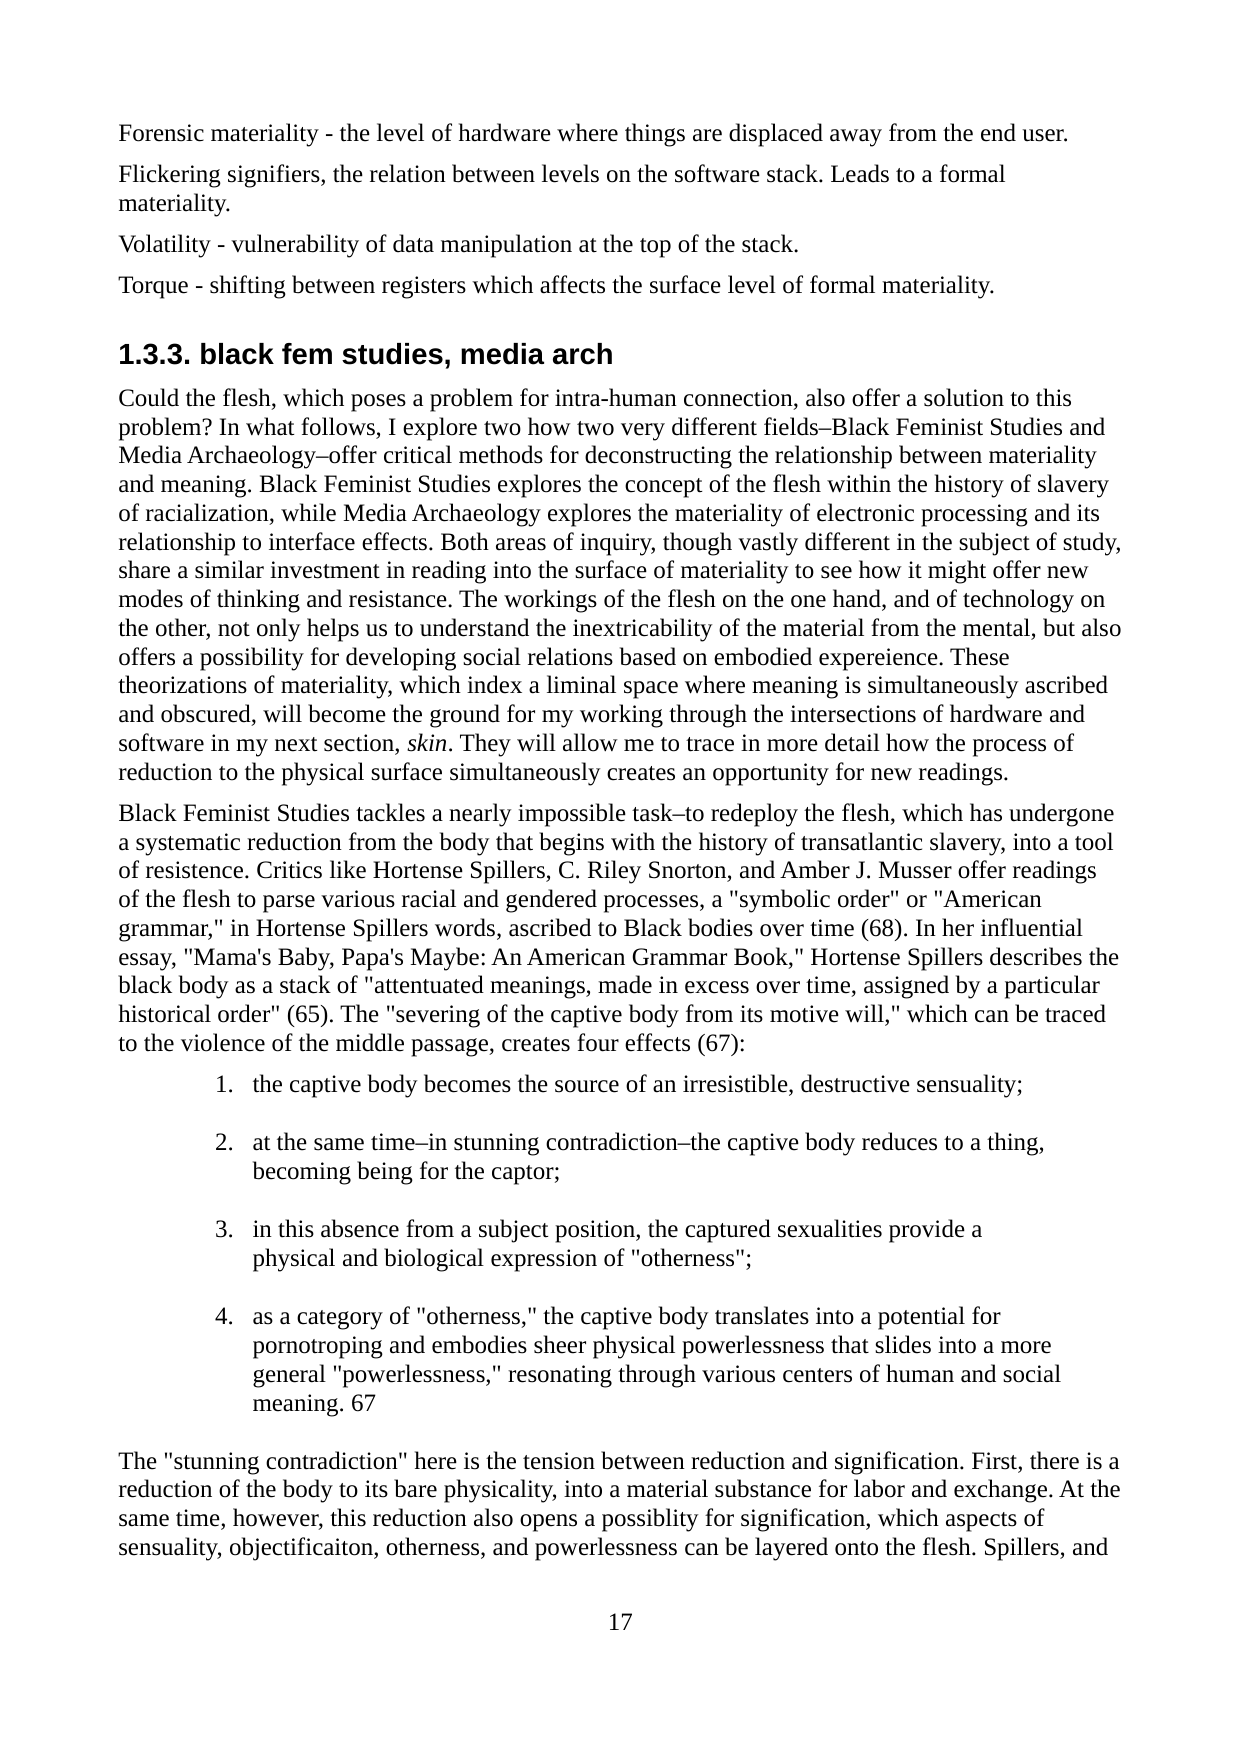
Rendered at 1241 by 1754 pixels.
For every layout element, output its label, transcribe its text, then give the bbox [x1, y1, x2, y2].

subtitle black fem studies, media arch [118, 337, 1122, 370]
list as a category of "otherness," the captive body translates into a potential for pornotroping and embodies sheer physical powerlessness that slides into a more general "powerlessness," resonating through various centers of human and social meaning. 67 [215, 1301, 1063, 1416]
text The "stunning contradiction" here is the tension between reduction and signification. First, there is a reduction of the body to its bare physicality, into a material substance for labor and exchange. At the same time, however, this reduction also opens a possiblity for signification, which aspects of sensuality, objectificaiton, otherness, and powerlessness can be layered onto the flesh. Spillers, and [118, 1446, 1122, 1561]
list at the same time–in stunning contradiction–the captive body reduces to a thing, becoming being for the captor; [215, 1127, 1063, 1185]
list the captive body becomes the source of an irresistible, destructive sensuality; [215, 1069, 1063, 1098]
text Volatility - vulnerability of data manipulation at the top of the stack. [118, 229, 1122, 258]
text Torque - shifting between registers which affects the surface level of formal materiality. [118, 271, 1122, 299]
list in this absence from a subject position, the captured sexualities provide a physical and biological expression of "otherness"; [215, 1214, 1063, 1272]
text Black Feminist Studies tackles a nearly impossible task–to redeploy the flesh, which has undergone a systematic reduction from the body that begins with the history of transatlantic slavery, into a tool of resistence. Critics like Hortense Spillers, C. Riley Snorton, and Amber J. Musser offer readings of the flesh to parse various racial and gendered processes, a "symbolic order" or "American grammar," in Hortense Spillers words, ascribed to Black bodies over time (68). In her influential essay, "Mama's Baby, Papa's Maybe: An American Grammar Book," Hortense Spillers describes the black body as a stack of "attentuated meanings, made in excess over time, assigned by a particular historical order" (65). The "severing of the captive body from its motive will," which can be traced to the violence of the middle passage, creates four effects (67): [118, 798, 1122, 1057]
text Could the flesh, which poses a problem for intra-human connection, also offer a solution to this problem? In what follows, I explore two how two very different fields–Black Feminist Studies and Media Archaeology–offer critical methods for deconstructing the relationship between materiality and meaning. Black Feminist Studies explores the concept of the flesh within the history of slavery of racialization, while Media Archaeology explores the materiality of electronic processing and its relationship to interface effects. Both areas of inquiry, though vastly different in the subject of study, share a similar investment in reading into the surface of materiality to see how it might offer new modes of thinking and resistance. The workings of the flesh on the one hand, and of technology on the other, not only helps us to understand the inextricability of the material from the mental, but also offers a possibility for developing social relations based on embodied expereience. These theorizations of materiality, which index a liminal space where meaning is simultaneously ascribed and obscured, will become the ground for my working through the intersections of hardware and software in my next section, skin. They will allow me to trace in more detail how the process of reduction to the physical surface simultaneously creates an opportunity for new readings. [118, 383, 1122, 785]
text Forensic materiality - the level of hardware where things are displaced away from the end user. [118, 118, 1122, 147]
text Flickering signifiers, the relation between levels on the software stack. Leads to a formal materiality. [118, 159, 1122, 217]
